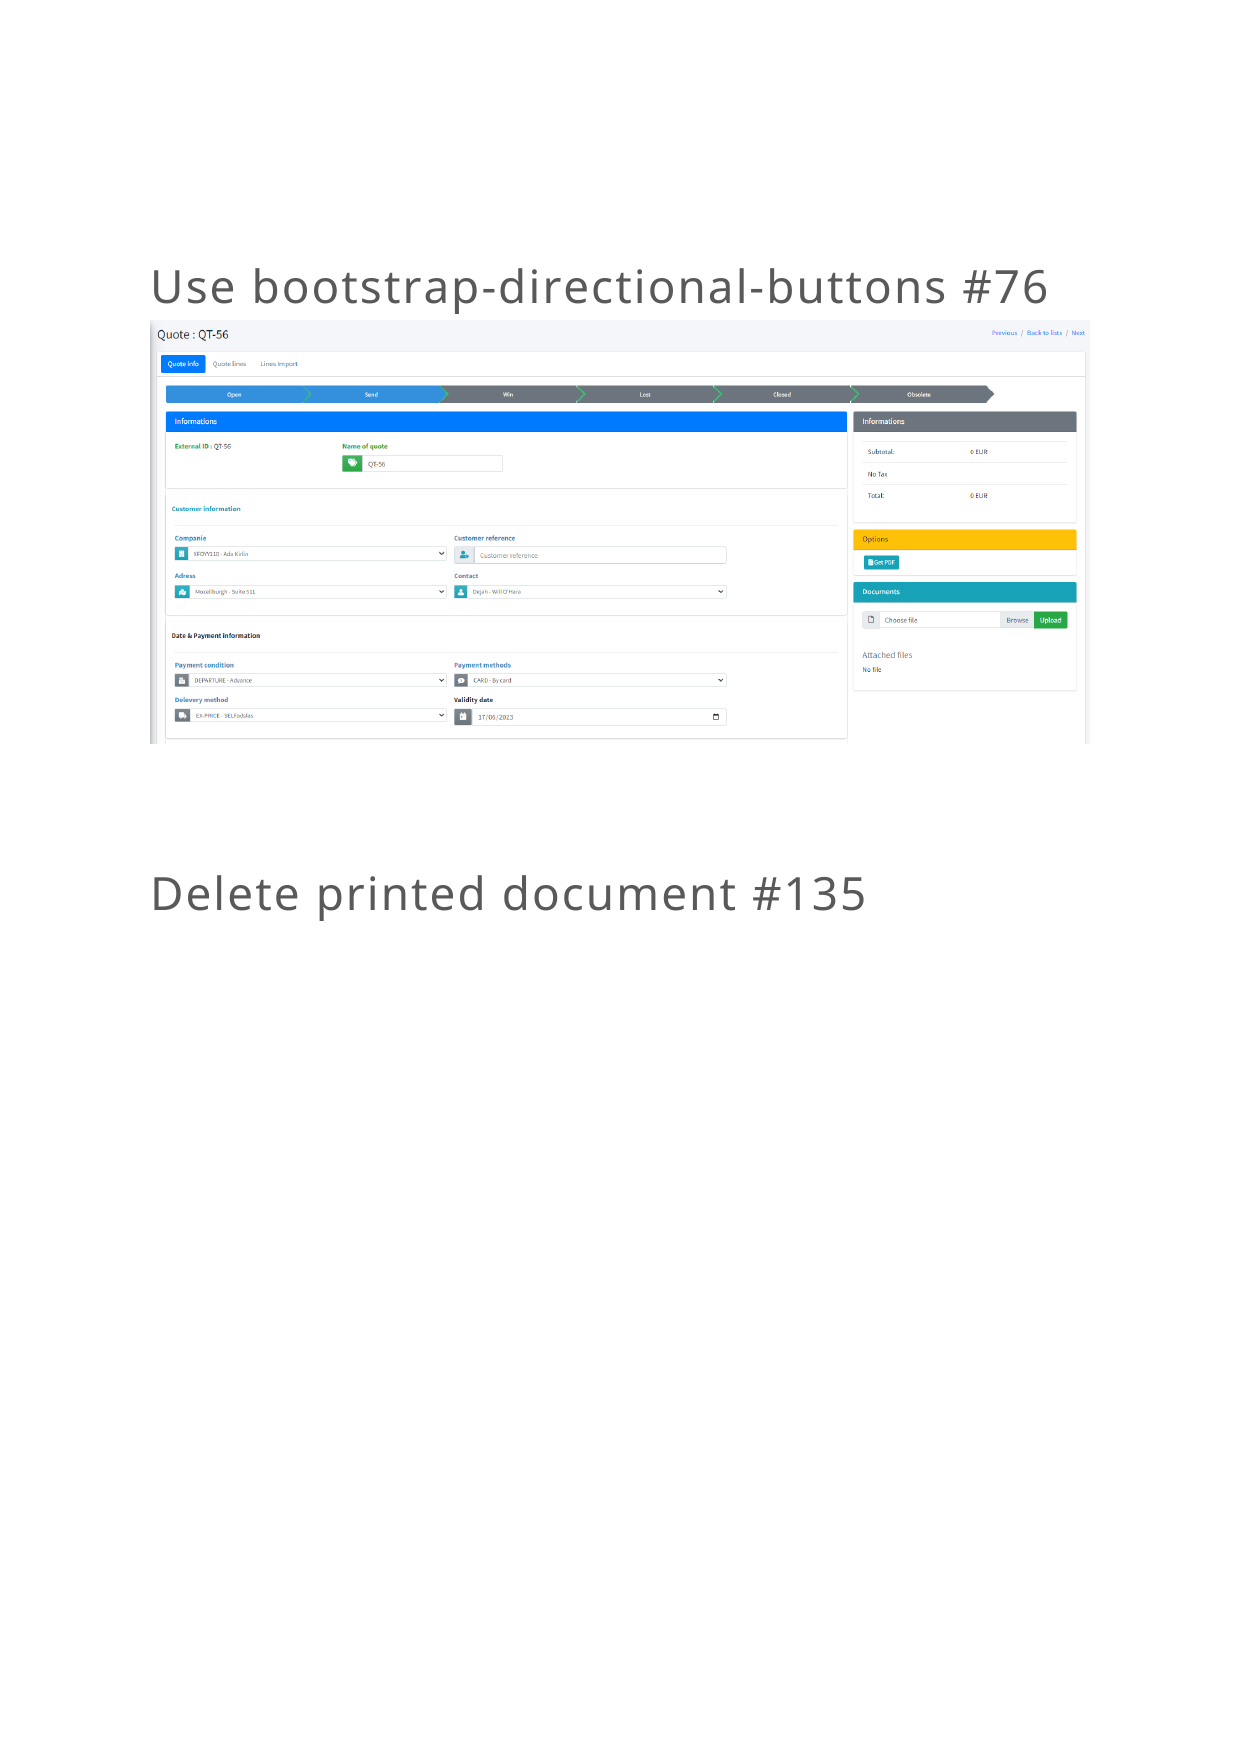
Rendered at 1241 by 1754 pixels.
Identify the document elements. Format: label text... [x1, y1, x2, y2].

subtitle Delete printed document #135 [150, 861, 1090, 924]
subtitle Use bootstrap-directional-buttons #76 [150, 254, 1090, 316]
